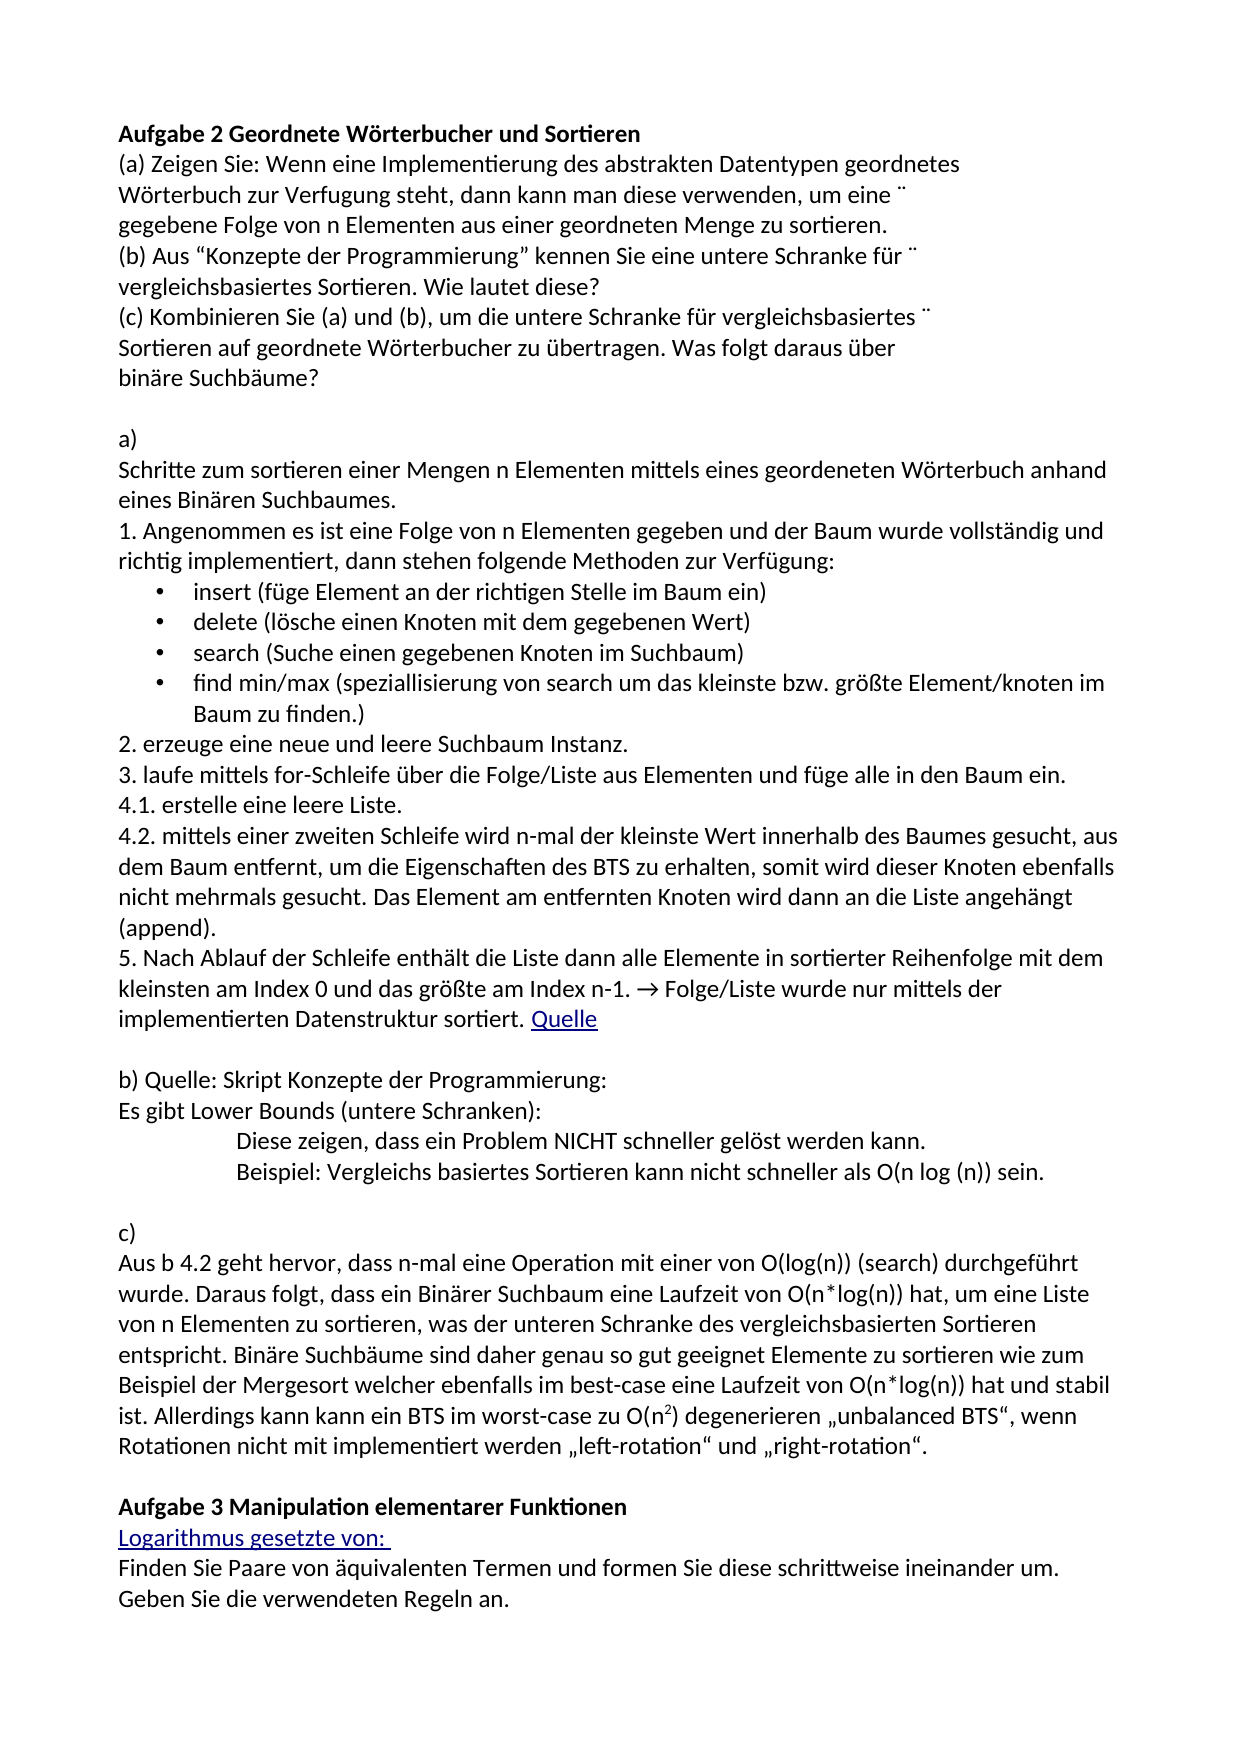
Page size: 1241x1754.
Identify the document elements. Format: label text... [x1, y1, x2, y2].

text (c) Kombinieren Sie (a) und (b), um die untere Schranke für vergleichsbasiertes ¨ [118, 301, 1122, 332]
text vergleichsbasiertes Sortieren. Wie lautet diese? [118, 271, 1122, 301]
text a) [118, 423, 1122, 454]
text b) Quelle: Skript Konzepte der Programmierung: [118, 1064, 1122, 1095]
text Schritte zum sortieren einer Mengen n Elementen mittels eines geordeneten Wörterbuch anhand eines Binären Suchbaumes. [118, 454, 1122, 515]
text c) [118, 1217, 1122, 1247]
list delete (lösche einen Knoten mit dem gegebenen Wert) [156, 606, 1122, 637]
list insert (füge Element an der richtigen Stelle im Baum ein) [156, 576, 1122, 606]
text Es gibt Lower Bounds (untere Schranken): [118, 1095, 1122, 1125]
text (a) Zeigen Sie: Wenn eine Implementierung des abstrakten Datentypen geordnetes [118, 149, 1122, 179]
text Finden Sie Paare von äquivalenten Termen und formen Sie diese schrittweise ineinander um. Geben Sie die verwendeten Regeln an. [118, 1553, 1122, 1614]
text Aus b 4.2 geht hervor, dass n-mal eine Operation mit einer von O(log(n)) (search) durchgeführt wurde. Daraus folgt, dass ein Binärer Suchbaum eine Laufzeit von O(n*log(n)) hat, um eine Liste von n Elementen zu sortieren, was der unteren Schranke des vergleichsbasierten Sortieren entspricht. Binäre Suchbäume sind daher genau so gut geeignet Elemente zu sortieren wie zum Beispiel der Mergesort welcher ebenfalls im best-case eine Laufzeit von O(n*log(n)) hat und stabil ist. Allerdings kann kann ein BTS im worst-case zu O(n2) degenerieren „unbalanced BTS“, wenn Rotationen nicht mit implementiert werden „left-rotation“ und „right-rotation“. [118, 1247, 1122, 1461]
list find min/max (speziallisierung von search um das kleinste bzw. größte Element/knoten im Baum zu finden.) [156, 667, 1122, 728]
text 2. erzeuge eine neue und leere Suchbaum Instanz. [118, 728, 1122, 759]
text Aufgabe 3 Manipulation elementarer Funktionen [118, 1492, 1122, 1522]
text 4.1. erstelle eine leere Liste. [118, 789, 1122, 820]
text binäre Suchbäume? [118, 362, 1122, 393]
text Logarithmus gesetzte von: [118, 1522, 1122, 1553]
text 3. laufe mittels for-Schleife über die Folge/Liste aus Elementen und füge alle in den Baum ein. [118, 759, 1122, 789]
text 4.2. mittels einer zweiten Schleife wird n-mal der kleinste Wert innerhalb des Baumes gesucht, aus dem Baum entfernt, um die Eigenschaften des BTS zu erhalten, somit wird dieser Knoten ebenfalls nicht mehrmals gesucht. Das Element am entfernten Knoten wird dann an die Liste angehängt (append). [118, 820, 1122, 942]
text gegebene Folge von n Elementen aus einer geordneten Menge zu sortieren. [118, 210, 1122, 240]
list search (Suche einen gegebenen Knoten im Suchbaum) [156, 637, 1122, 667]
text 1. Angenommen es ist eine Folge von n Elementen gegeben und der Baum wurde vollständig und richtig implementiert, dann stehen folgende Methoden zur Verfügung: [118, 515, 1122, 576]
text Wörterbuch zur Verfugung steht, dann kann man diese verwenden, um eine ¨ [118, 179, 1122, 210]
text Beispiel: Vergleichs basiertes Sortieren kann nicht schneller als O(n log (n)) sein. [118, 1156, 1122, 1186]
text Aufgabe 2 Geordnete Wörterbucher und Sortieren [118, 118, 1122, 149]
text Diese zeigen, dass ein Problem NICHT schneller gelöst werden kann. [118, 1125, 1122, 1156]
text (b) Aus “Konzepte der Programmierung” kennen Sie eine untere Schranke für ¨ [118, 240, 1122, 271]
text Sortieren auf geordnete Wörterbucher zu übertragen. Was folgt daraus über [118, 332, 1122, 362]
text 5. Nach Ablauf der Schleife enthält die Liste dann alle Elemente in sortierter Reihenfolge mit dem kleinsten am Index 0 und das größte am Index n-1. → Folge/Liste wurde nur mittels der implementierten Datenstruktur sortiert. Quelle [118, 942, 1122, 1034]
